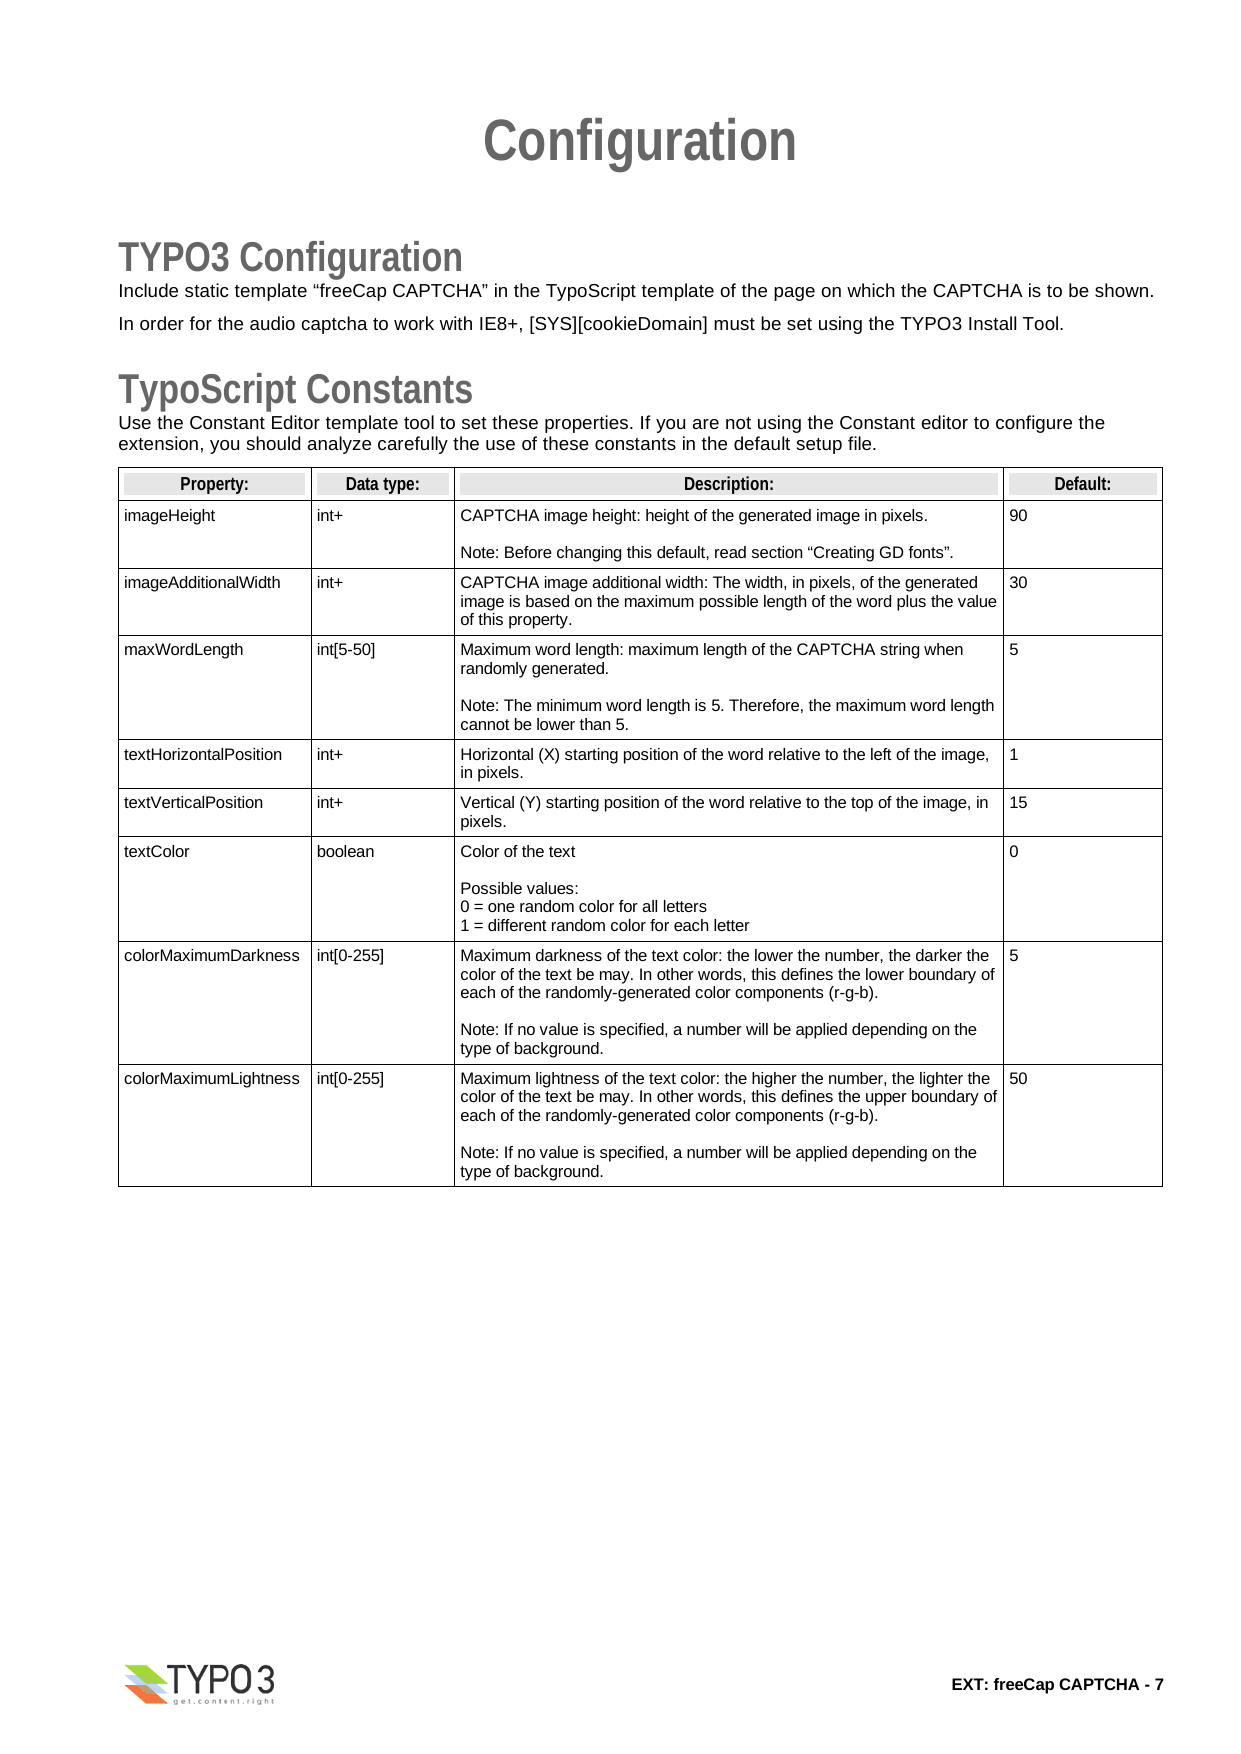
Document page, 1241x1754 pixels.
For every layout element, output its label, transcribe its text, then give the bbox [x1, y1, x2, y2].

table_cell int[0-255] [312, 1065, 454, 1186]
table_cell maxWordLength [119, 636, 311, 739]
table_cell Color of the text Possible values: 0 = one random color for all letters 1 = different random color for each letter [455, 837, 1003, 941]
table_cell Maximum word length: maximum length of the CAPTCHA string when randomly generated. Note: The minimum word length is 5. Therefore, the maximum word length cannot be lower than 5. [455, 636, 1003, 739]
table_cell 50 [1004, 1065, 1162, 1186]
table_cell CAPTCHA image additional width: The width, in pixels, of the generated image is based on the maximum possible length of the word plus the value of this property. [455, 569, 1003, 635]
table_cell Maximum lightness of the text color: the higher the number, the lighter the color of the text be may. In other words, this defines the upper boundary of each of the randomly-generated color components (r-g-b). Note: If no value is specified, a number will be applied depending on the type of background. [455, 1065, 1003, 1186]
text Use the Constant Editor template tool to set these properties. If you are not using the Constant editor to configure the extension, you should analyze carefully the use of these constants in the default setup file. [118, 412, 1163, 454]
table_cell Maximum darkness of the text color: the lower the number, the darker the color of the text be may. In other words, this defines the lower boundary of each of the randomly-generated color components (r-g-b). Note: If no value is specified, a number will be applied depending on the type of background. [455, 942, 1003, 1064]
text Include static template “freeCap CAPTCHA” in the TypoScript template of the page on which the CAPTCHA is to be shown. [118, 280, 1163, 301]
table_cell 30 [1004, 569, 1162, 635]
subtitle TypoScript Constants [118, 364, 1163, 412]
picture [119, 1659, 280, 1710]
table_cell textVerticalPosition [119, 789, 311, 836]
table_cell textColor [119, 837, 311, 941]
table_cell int[5-50] [312, 636, 454, 739]
table_cell colorMaximumDarkness [119, 942, 311, 1064]
table_cell 5 [1004, 636, 1162, 739]
table_cell 90 [1004, 501, 1162, 568]
table_cell imageAdditionalWidth [119, 569, 311, 635]
table_header Property: [119, 468, 311, 500]
table_cell 1 [1004, 740, 1162, 788]
table_cell Horizontal (X) starting position of the word relative to the left of the image, in pixels. [455, 740, 1003, 788]
table_cell int[0-255] [312, 942, 454, 1064]
table_cell 5 [1004, 942, 1162, 1064]
table_cell int+ [312, 789, 454, 836]
table_cell boolean [312, 837, 454, 941]
table_cell 0 [1004, 837, 1162, 941]
table_cell int+ [312, 740, 454, 788]
table_cell imageHeight [119, 501, 311, 568]
table_header Default: [1004, 468, 1162, 500]
table_header Data type: [312, 468, 454, 500]
table_cell textHorizontalPosition [119, 740, 311, 788]
subtitle TYPO3 Configuration [118, 232, 1163, 280]
table_cell int+ [312, 569, 454, 635]
table_cell colorMaximumLightness [119, 1065, 311, 1186]
table_cell Vertical (Y) starting position of the word relative to the top of the image, in pixels. [455, 789, 1003, 836]
text In order for the audio captcha to work with IE8+, [SYS][cookieDomain] must be set using the TYPO3 Install Tool. [118, 314, 1163, 335]
subtitle Configuration [118, 106, 1163, 173]
table_cell CAPTCHA image height: height of the generated image in pixels. Note: Before changing this default, read section “Creating GD fonts”. [455, 501, 1003, 568]
table_cell 15 [1004, 789, 1162, 836]
table_cell int+ [312, 501, 454, 568]
table_header Description: [455, 468, 1003, 500]
